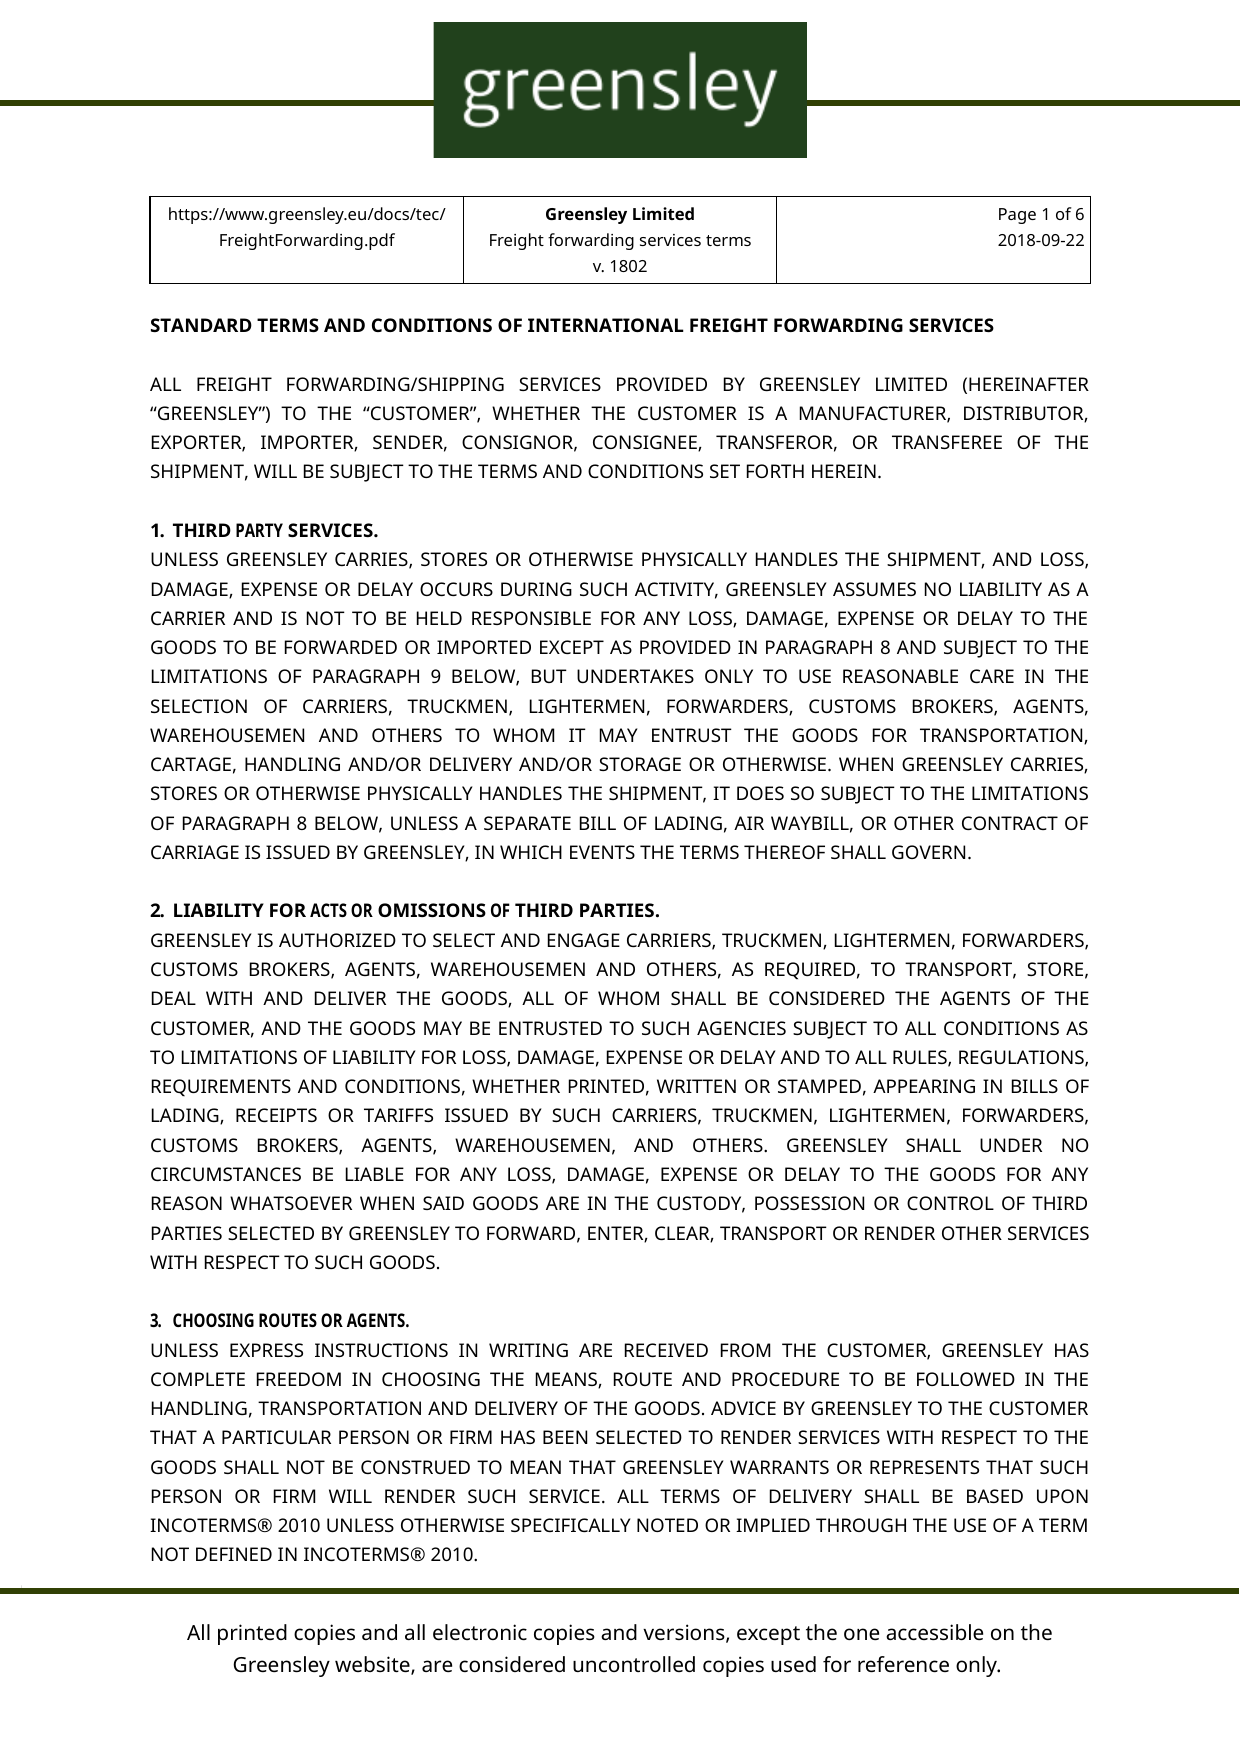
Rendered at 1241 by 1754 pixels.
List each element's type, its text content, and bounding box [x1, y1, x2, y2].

text UNLESS GREENSLEY CARRIES, STORES OR OTHERWISE PHYSICALLY HANDLES THE SHIPMENT, AND LOSS, DAMAGE, EXPENSE OR DELAY OCCURS DURING SUCH ACTIVITY, GREENSLEY ASSUMES NO LIABILITY AS A CARRIER AND IS NOT TO BE HELD RESPONSIBLE FOR ANY LOSS, DAMAGE, EXPENSE OR DELAY TO THE GOODS TO BE FORWARDED OR IMPORTED EXCEPT AS PROVIDED IN PARAGRAPH 8 AND SUBJECT TO THE LIMITATIONS OF PARAGRAPH 9 BELOW, BUT UNDERTAKES ONLY TO USE REASONABLE CARE IN THE SELECTION OF CARRIERS, TRUCKMEN, LIGHTERMEN, FORWARDERS, CUSTOMS BROKERS, AGENTS, WAREHOUSEMEN AND OTHERS TO WHOM IT MAY ENTRUST THE GOODS FOR TRANSPORTATION, CARTAGE, HANDLING AND/OR DELIVERY AND/OR STORAGE OR OTHERWISE. WHEN GREENSLEY CARRIES, STORES OR OTHERWISE PHYSICALLY HANDLES THE SHIPMENT, IT DOES SO SUBJECT TO THE LIMITATIONS OF PARAGRAPH 8 BELOW, UNLESS A SEPARATE BILL OF LADING, AIR WAYBILL, OR OTHER CONTRACT OF CARRIAGE IS ISSUED BY GREENSLEY, IN WHICH EVENTS THE TERMS THEREOF SHALL GOVERN. [150, 547, 1090, 865]
list THIRD PARTY SERVICES. [150, 517, 1090, 543]
text STANDARD TERMS AND CONDITIONS OF INTERNATIONAL FREIGHT FORWARDING SERVICES [150, 312, 1090, 338]
text UNLESS EXPRESS INSTRUCTIONS IN WRITING ARE RECEIVED FROM THE CUSTOMER, GREENSLEY HAS COMPLETE FREEDOM IN CHOOSING THE MEANS, ROUTE AND PROCEDURE TO BE FOLLOWED IN THE HANDLING, TRANSPORTATION AND DELIVERY OF THE GOODS. ADVICE BY GREENSLEY TO THE CUSTOMER THAT A PARTICULAR PERSON OR FIRM HAS BEEN SELECTED TO RENDER SERVICES WITH RESPECT TO THE GOODS SHALL NOT BE CONSTRUED TO MEAN THAT GREENSLEY WARRANTS OR REPRESENTS THAT SUCH PERSON OR FIRM WILL RENDER SUCH SERVICE. ALL TERMS OF DELIVERY SHALL BE BASED UPON INCOTERMS® 2010 UNLESS OTHERWISE SPECIFICALLY NOTED OR IMPLIED THROUGH THE USE OF A TERM NOT DEFINED IN INCOTERMS® 2010. [150, 1337, 1090, 1567]
picture [433, 22, 807, 158]
list LIABILITY FOR ACTS OR OMISSIONS OF THIRD PARTIES. [150, 898, 1090, 923]
text GREENSLEY IS AUTHORIZED TO SELECT AND ENGAGE CARRIERS, TRUCKMEN, LIGHTERMEN, FORWARDERS, CUSTOMS BROKERS, AGENTS, WAREHOUSEMEN AND OTHERS, AS REQUIRED, TO TRANSPORT, STORE, DEAL WITH AND DELIVER THE GOODS, ALL OF WHOM SHALL BE CONSIDERED THE AGENTS OF THE CUSTOMER, AND THE GOODS MAY BE ENTRUSTED TO SUCH AGENCIES SUBJECT TO ALL CONDITIONS AS TO LIMITATIONS OF LIABILITY FOR LOSS, DAMAGE, EXPENSE OR DELAY AND TO ALL RULES, REGULATIONS, REQUIREMENTS AND CONDITIONS, WHETHER PRINTED, WRITTEN OR STAMPED, APPEARING IN BILLS OF LADING, RECEIPTS OR TARIFFS ISSUED BY SUCH CARRIERS, TRUCKMEN, LIGHTERMEN, FORWARDERS, CUSTOMS BROKERS, AGENTS, WAREHOUSEMEN, AND OTHERS. GREENSLEY SHALL UNDER NO CIRCUMSTANCES BE LIABLE FOR ANY LOSS, DAMAGE, EXPENSE OR DELAY TO THE GOODS FOR ANY REASON WHATSOEVER WHEN SAID GOODS ARE IN THE CUSTODY, POSSESSION OR CONTROL OF THIRD PARTIES SELECTED BY GREENSLEY TO FORWARD, ENTER, CLEAR, TRANSPORT OR RENDER OTHER SERVICES WITH RESPECT TO SUCH GOODS. [150, 927, 1090, 1274]
list CHOOSING ROUTES OR AGENTS. [150, 1308, 1090, 1333]
text ALL FREIGHT FORWARDING/SHIPPING SERVICES PROVIDED BY GREENSLEY LIMITED (HEREINAFTER “GREENSLEY”) TO THE “CUSTOMER”, WHETHER THE CUSTOMER IS A MANUFACTURER, DISTRIBUTOR, EXPORTER, IMPORTER, SENDER, CONSIGNOR, CONSIGNEE, TRANSFEROR, OR TRANSFEREE OF THE SHIPMENT, WILL BE SUBJECT TO THE TERMS AND CONDITIONS SET FORTH HEREIN. [150, 371, 1090, 484]
